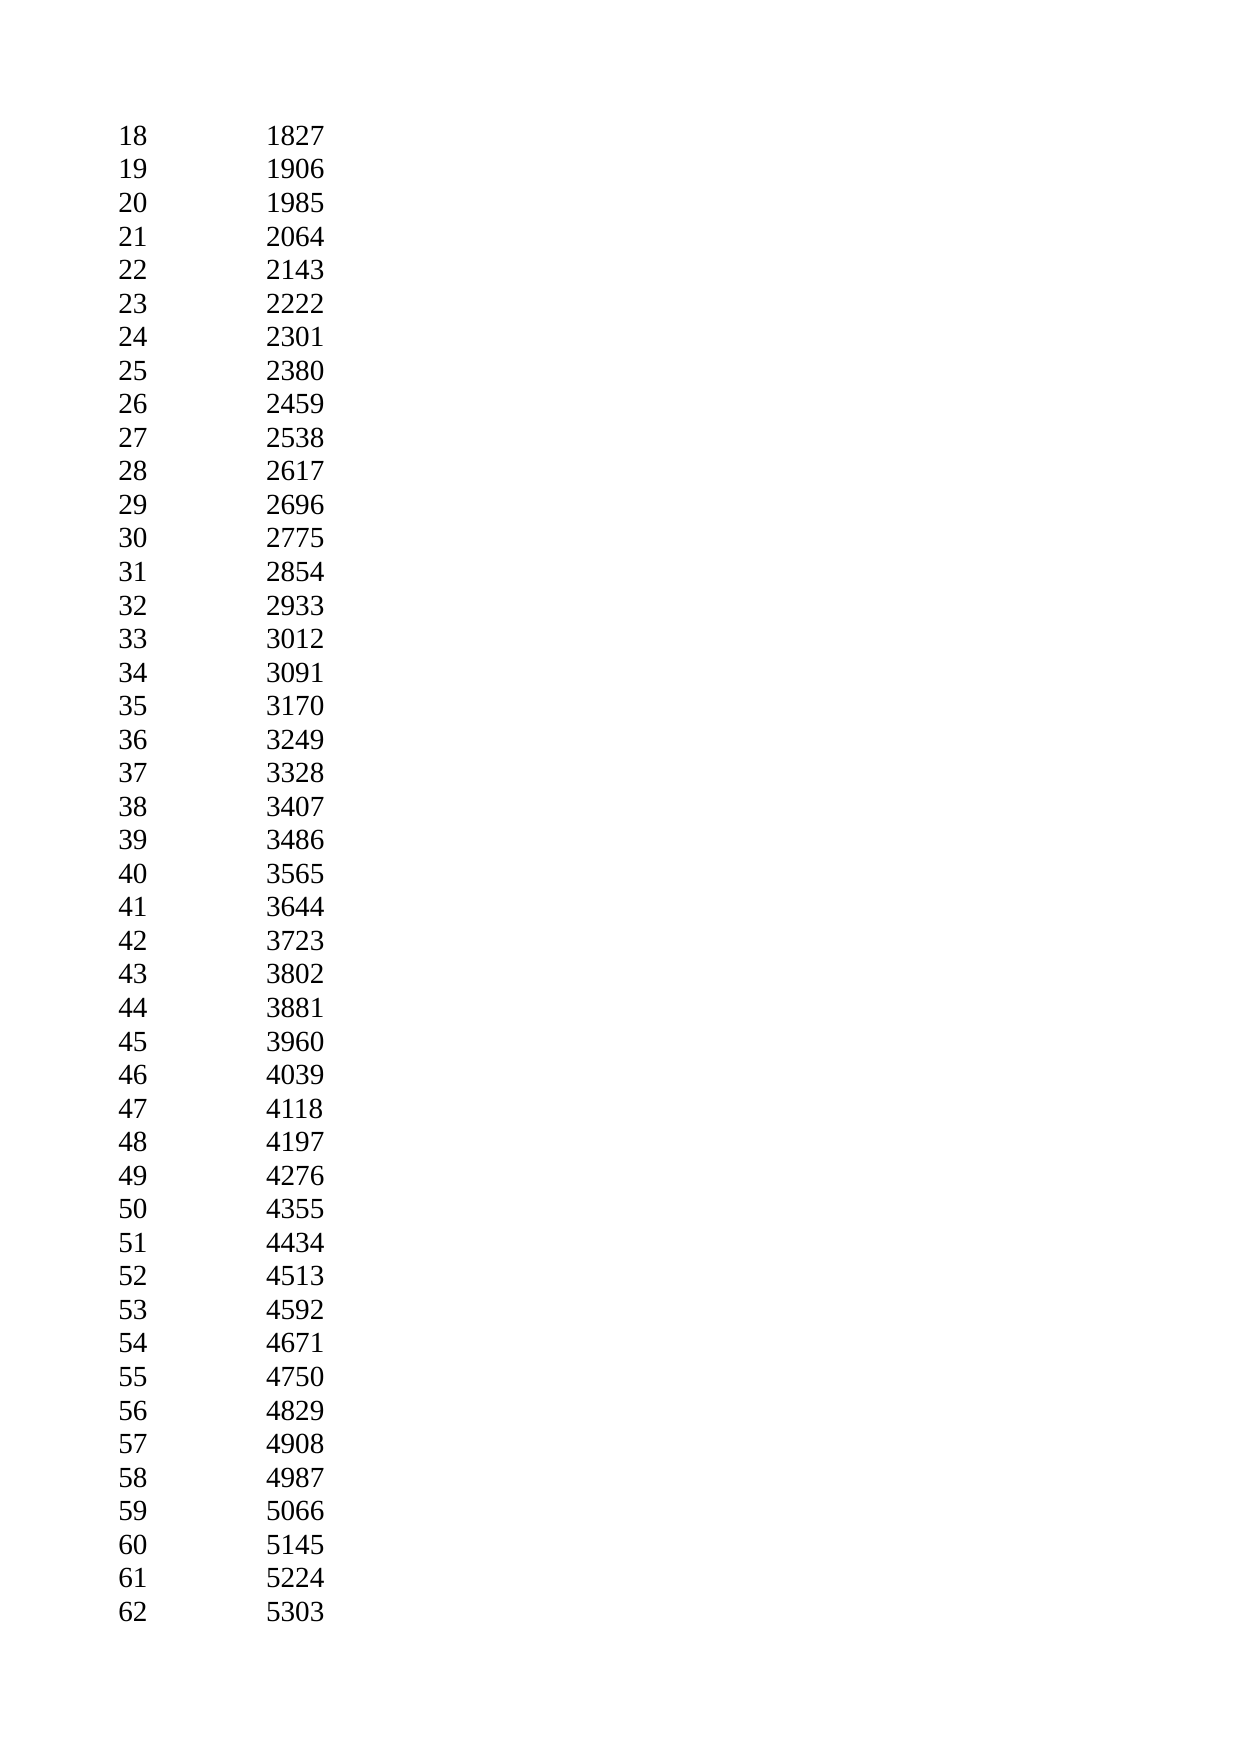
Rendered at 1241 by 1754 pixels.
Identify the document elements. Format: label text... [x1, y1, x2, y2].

text 21 2064 [118, 219, 1122, 252]
text 29 2696 [118, 487, 1122, 521]
text 38 3407 [118, 789, 1122, 822]
text 56 4829 [118, 1393, 1122, 1426]
text 36 3249 [118, 722, 1122, 755]
text 22 2143 [118, 252, 1122, 286]
text 42 3723 [118, 923, 1122, 957]
text 32 2933 [118, 588, 1122, 621]
text 44 3881 [118, 990, 1122, 1024]
text 48 4197 [118, 1124, 1122, 1158]
text 28 2617 [118, 453, 1122, 487]
text 46 4039 [118, 1057, 1122, 1091]
text 60 5145 [118, 1527, 1122, 1560]
text 34 3091 [118, 655, 1122, 688]
text 62 5303 [118, 1594, 1122, 1627]
text 43 3802 [118, 957, 1122, 990]
text 41 3644 [118, 889, 1122, 923]
text 19 1906 [118, 152, 1122, 185]
text 52 4513 [118, 1258, 1122, 1292]
text 51 4434 [118, 1225, 1122, 1258]
text 55 4750 [118, 1359, 1122, 1393]
text 35 3170 [118, 688, 1122, 722]
text 33 3012 [118, 621, 1122, 655]
text 26 2459 [118, 386, 1122, 420]
text 54 4671 [118, 1326, 1122, 1359]
text 30 2775 [118, 521, 1122, 554]
text 37 3328 [118, 755, 1122, 789]
text 59 5066 [118, 1493, 1122, 1527]
text 53 4592 [118, 1292, 1122, 1326]
text 49 4276 [118, 1158, 1122, 1191]
text 20 1985 [118, 185, 1122, 219]
text 25 2380 [118, 353, 1122, 386]
text 24 2301 [118, 319, 1122, 353]
text 18 1827 [118, 118, 1122, 152]
text 58 4987 [118, 1460, 1122, 1493]
text 61 5224 [118, 1560, 1122, 1594]
text 27 2538 [118, 420, 1122, 453]
text 31 2854 [118, 554, 1122, 588]
text 47 4118 [118, 1091, 1122, 1124]
text 50 4355 [118, 1191, 1122, 1225]
text 23 2222 [118, 286, 1122, 319]
text 39 3486 [118, 822, 1122, 856]
text 57 4908 [118, 1426, 1122, 1460]
text 45 3960 [118, 1024, 1122, 1057]
text 40 3565 [118, 856, 1122, 889]
